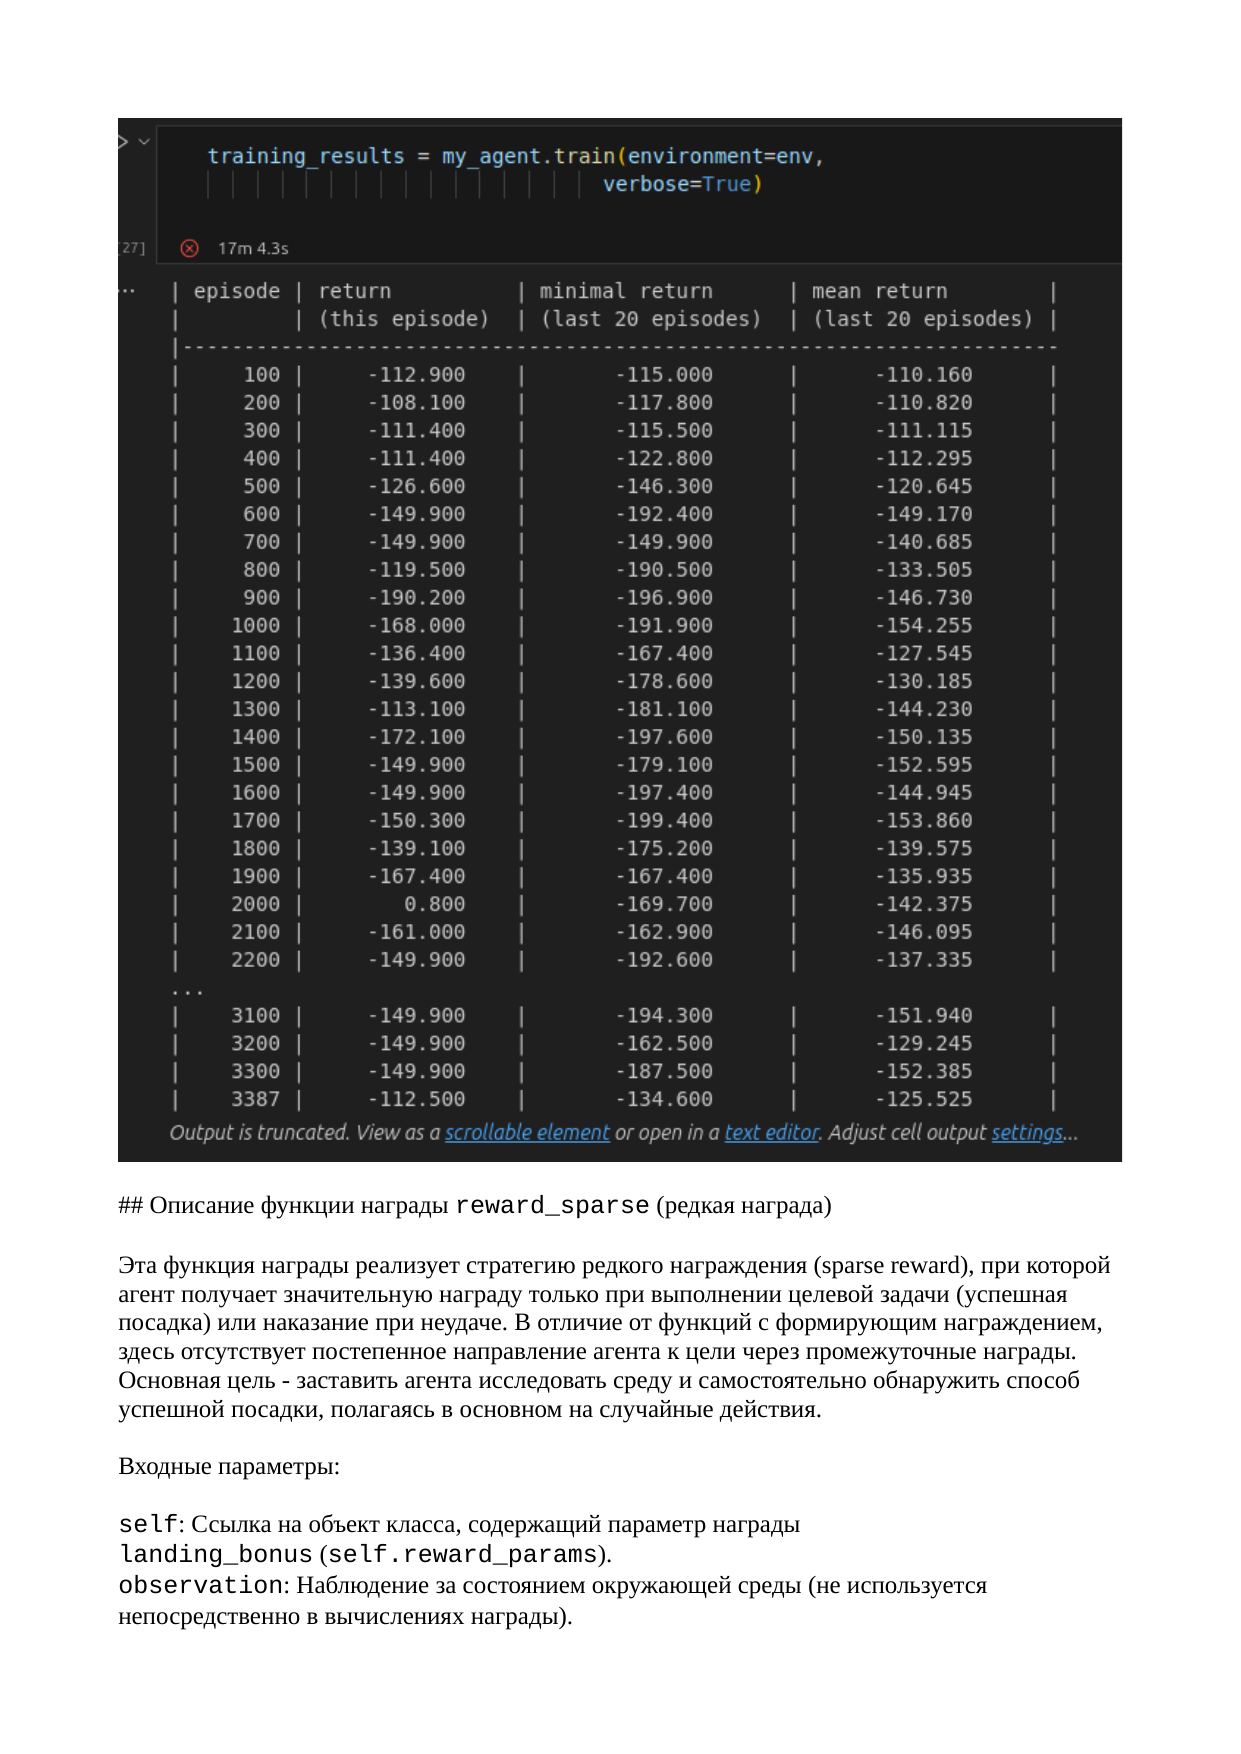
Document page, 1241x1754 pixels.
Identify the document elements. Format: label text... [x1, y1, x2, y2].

text ## Описание функции награды reward_sparse (редкая награда) Эта функция награды реализует стратегию редкого награждения (sparse reward), при которой агент получает значительную награду только при выполнении целевой задачи (успешная посадка) или наказание при неудаче. В отличие от функций с формирующим награждением, здесь отсутствует постепенное направление агента к цели через промежуточные награды. Основная цель - заставить агента исследовать среду и самостоятельно обнаружить способ успешной посадки, полагаясь в основном на случайные действия. Входные параметры: self: Ссылка на объект класса, содержащий параметр награды landing_bonus (self.reward_params). observation: Наблюдение за состоянием окружающей среды (не используется непосредственно в вычислениях награды). [118, 1190, 1122, 1630]
picture [118, 118, 1123, 1162]
